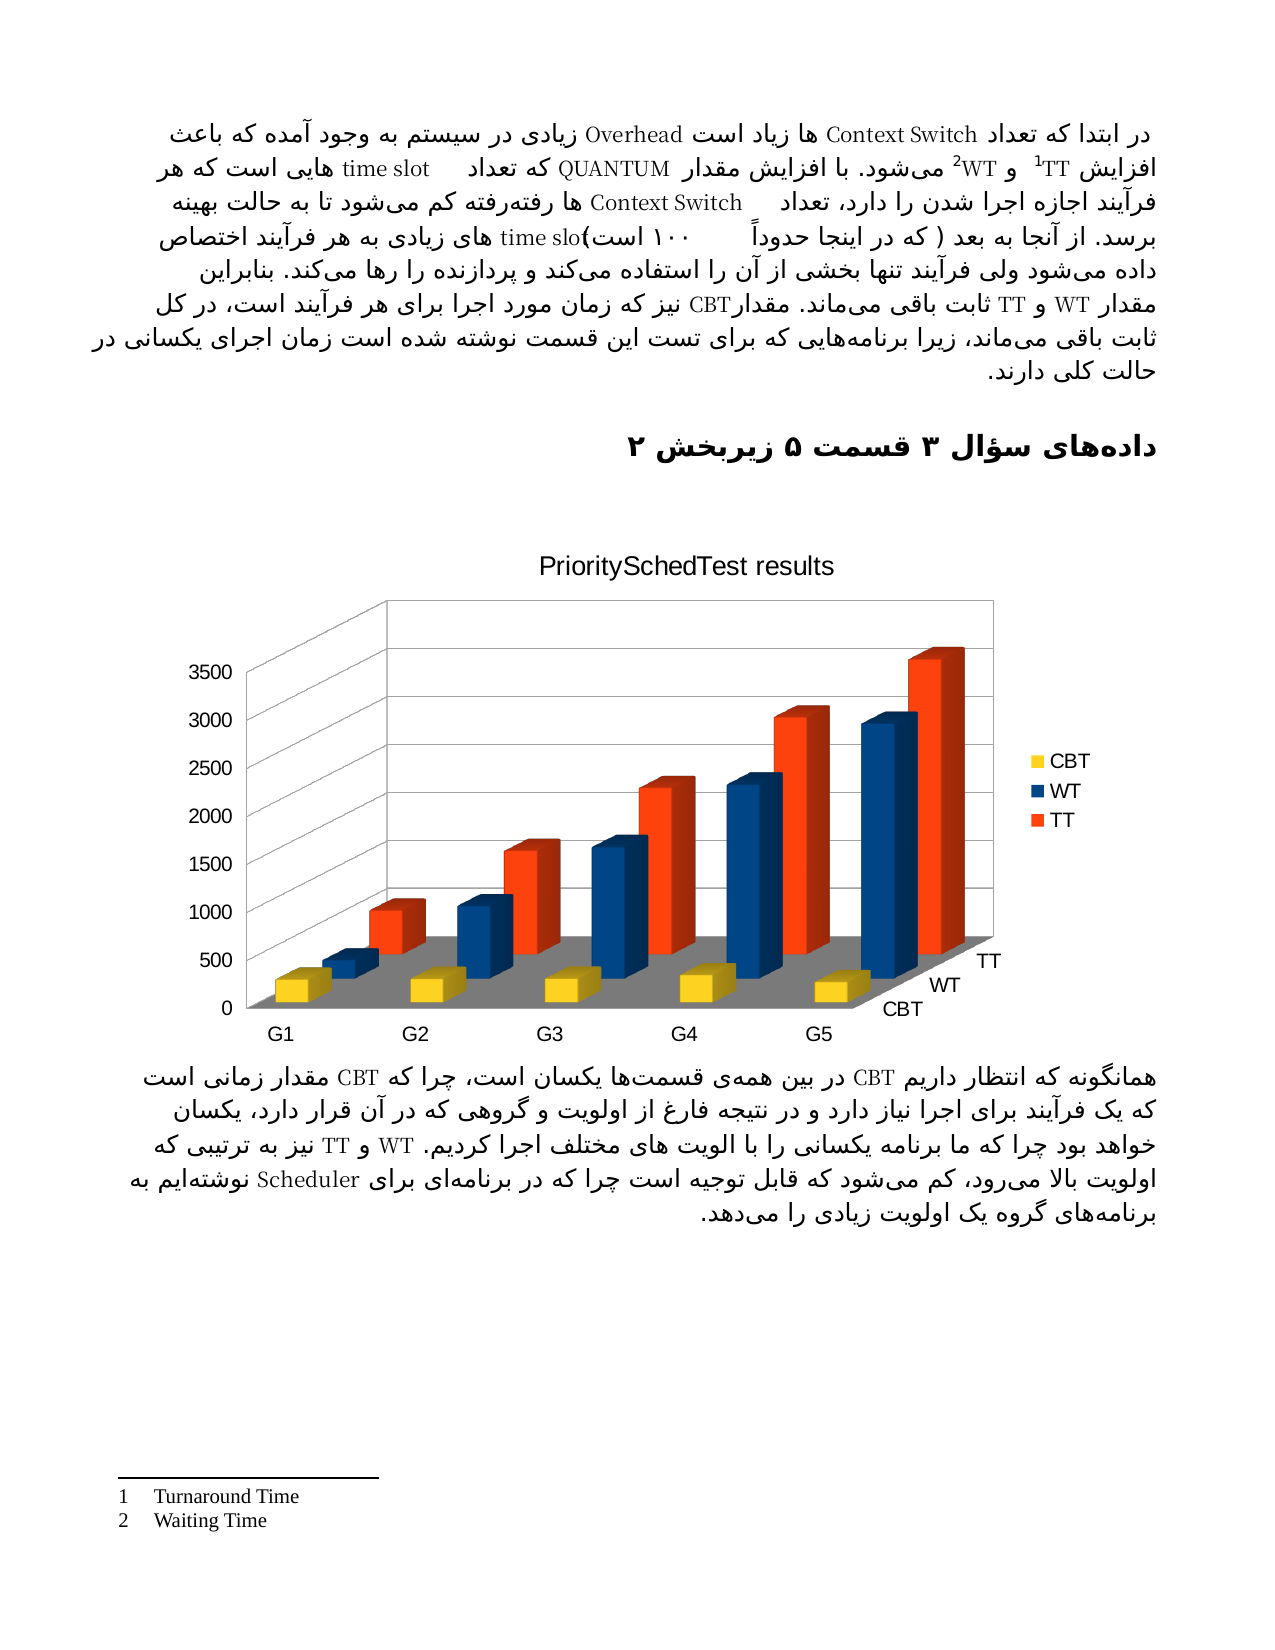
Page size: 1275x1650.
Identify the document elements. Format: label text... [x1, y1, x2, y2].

text در ابتدا که تعداد Context Switch ها زیاد است Overhead زیادی در سیستم به وجود آمده که باعث افزایش TT و WT می‌شود. با افزایش مقدار QUANTUM که تعداد time slot هایی است که هر فرآیند اجازه اجرا شدن را دارد، تعداد Context Switch ها رفته‌رفته کم می‌شود تا به حالت بهینه برسد. از آنجا به بعد ( که در اینجا حدوداً۱۰۰ است) time slot های زیادی به هر فرآیند اختصاص داده می‌شود ولی فرآیند تنها بخشی از آن را استفاده می‌کند و پردازنده را رها می‌کند. بنابراین مقدار WT و TT ثابت باقی می‌ماند. مقدار CBT نیز که زمان مورد اجرا برای هر فرآیند است، در کل ثابت باقی می‌ماند، زیرا برنامه‌هایی که برای تست این قسمت نوشته شده است زمان اجرای یکسانی در حالت کلی دارند. [118, 118, 1157, 386]
text Waiting Time [118, 1508, 1157, 1532]
subtitle داده‌های سؤال ۳ قسمت ۵ زیربخش ۲ [118, 430, 1157, 464]
text همانگونه که انتظار داریم CBT در بین همه‌ی قسمت‌ها یکسان است، چرا که CBT مقدار زمانی است که یک فرآیند برای اجرا نیاز دارد و در نتیجه فارغ از اولویت و گروهی که در آن قرار دارد، یکسان خواهد بود چرا که ما برنامه یکسانی را با الویت های مختلف اجرا کردیم. WT و TT نیز به ترتیبی که اولویت بالا می‌رود، کم می‌شود که قابل توجیه است چرا که در برنامه‌ای برای Scheduler نوشته‌ایم به برنامه‌های گروه یک اولویت زیادی را می‌دهد. [118, 525, 1157, 1227]
text Turnaround Time [118, 1484, 1157, 1508]
